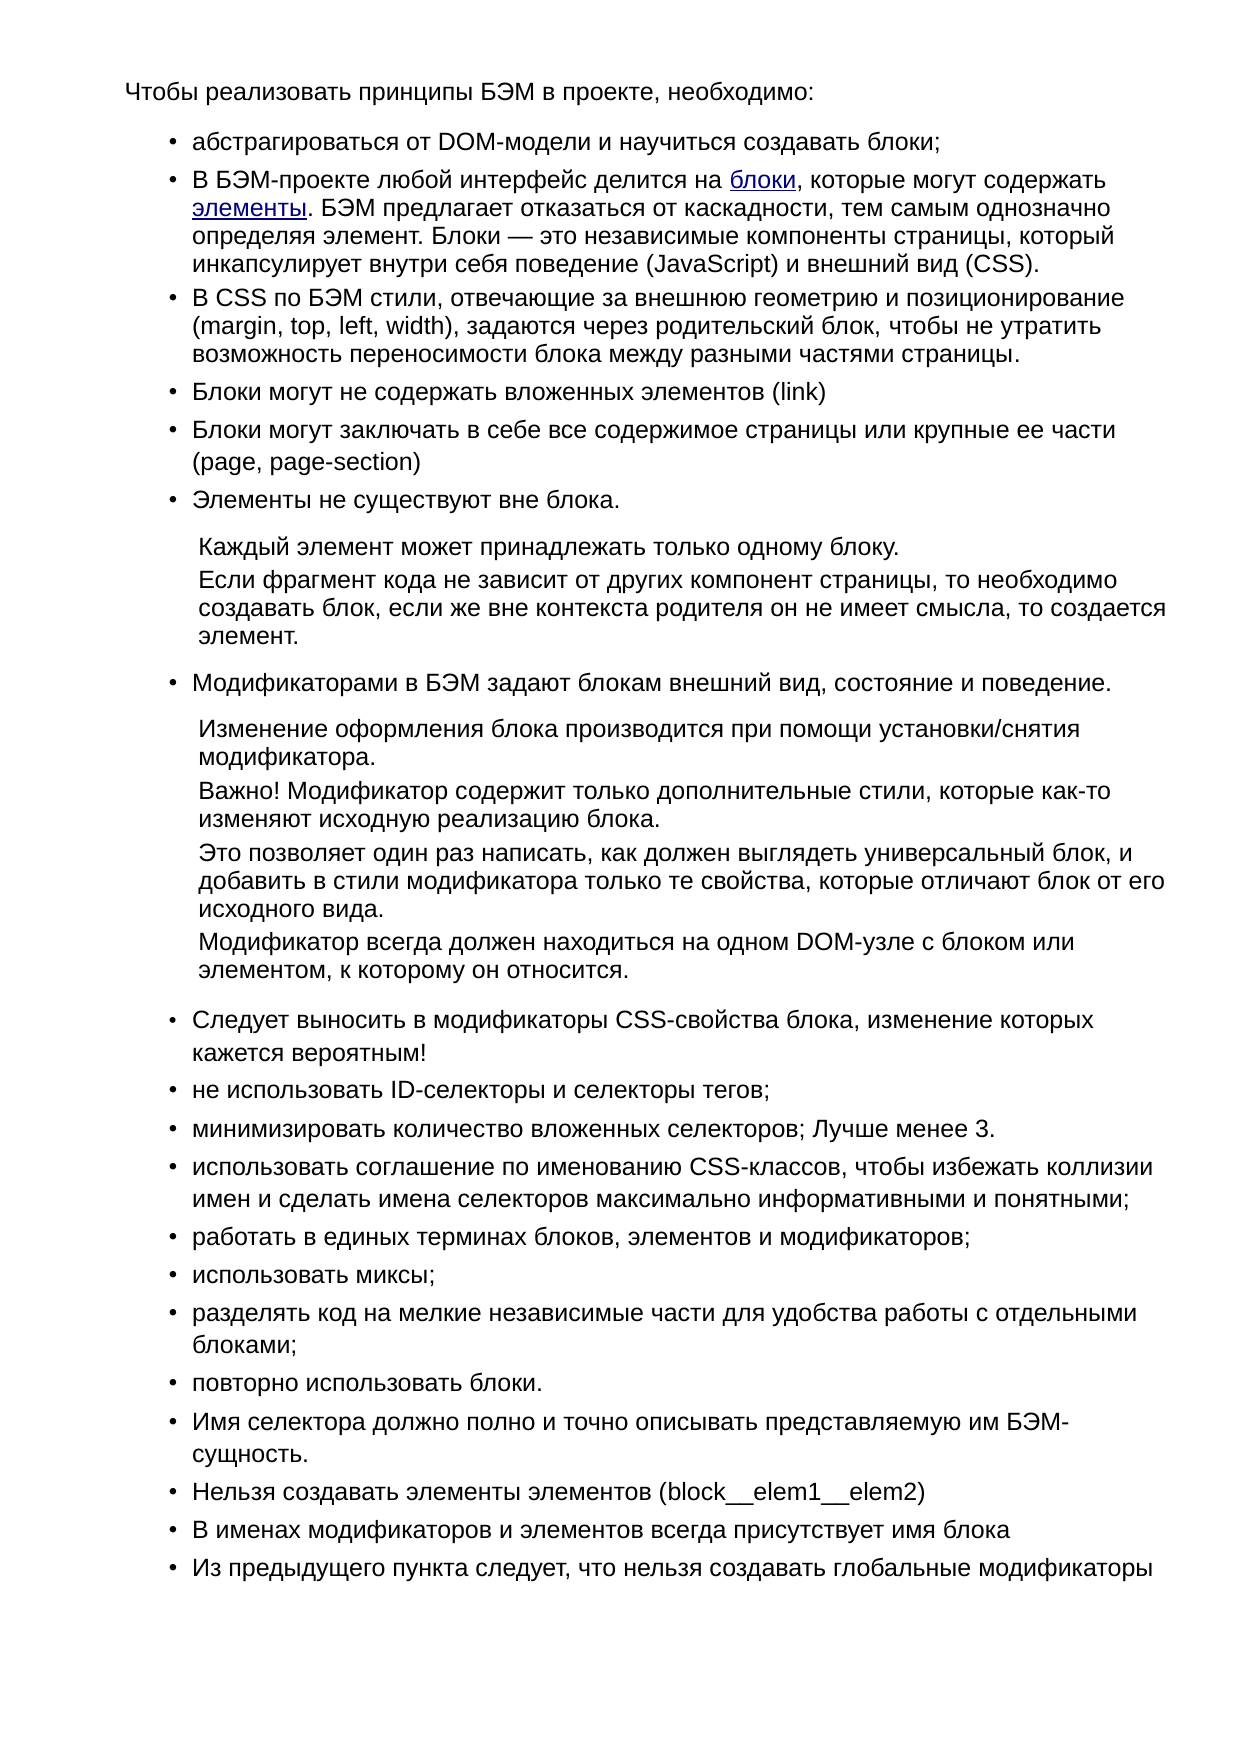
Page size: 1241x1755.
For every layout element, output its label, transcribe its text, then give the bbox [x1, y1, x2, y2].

list не использовать ID-селекторы и селекторы тегов; [162, 1070, 1181, 1104]
text Важно! Модификатор содержит только дополнительные стили, которые как-то изменяют исходную реализацию блока. [192, 771, 1181, 832]
list Блоки могут не содержать вложенных элементов (link) [162, 371, 1181, 406]
list использовать миксы; [162, 1255, 1181, 1289]
list повторно использовать блоки. [162, 1363, 1181, 1397]
text Каждый элемент может принадлежать только одному блоку. [192, 526, 1181, 560]
list работать в единых терминах блоков, элементов и модификаторов; [162, 1217, 1181, 1251]
list Из предыдущего пункта следует, что нельзя создавать глобальные модификаторы [162, 1548, 1181, 1588]
list разделять код на мелкие независимые части для удобства работы с отдельными блоками; [162, 1293, 1181, 1359]
list абстрагироваться от DOM-модели и научиться создавать блоки; [162, 122, 1181, 156]
list Нельзя создавать элементы элементов (block__elem1__elem2) [162, 1471, 1181, 1506]
list минимизировать количество вложенных селекторов; Лучше менее 3. [162, 1108, 1181, 1142]
list Имя селектора должно полно и точно описывать представляемую им БЭМ-сущность. [162, 1401, 1181, 1467]
list Следует выносить в модификаторы CSS-свойства блока, изменение которых кажется вероятным! [162, 1000, 1181, 1066]
list Блоки могут заключать в себе все содержимое страницы или крупные ее части (page, page-section) [162, 409, 1181, 476]
list В БЭМ-проекте любой интерфейс делится на блоки, которые могут содержать элементы. БЭМ предлагает отказаться от каскадности, тем самым однозначно определяя элемент. Блоки — это независимые компоненты страницы, который инкапсулирует внутри себя поведение (JavaScript) и внешний вид (CSS). [162, 160, 1181, 278]
list использовать соглашение по именованию CSS-классов, чтобы избежать коллизии имен и сделать имена селекторов максимально информативными и понятными; [162, 1146, 1181, 1213]
list В CSS по БЭМ стили, отвечающие за внешнюю геометрию и позиционирование (margin, top, left, width), задаются через родительский блок, чтобы не утратить возможность переносимости блока между разными частями страницы. [162, 278, 1181, 368]
text Если фрагмент кода не зависит от других компонент страницы, то необходимо создавать блок, если же вне контекста родителя он не имеет смысла, то создается элемент. [192, 560, 1181, 656]
list Элементы не существуют вне блока. [162, 480, 1181, 520]
list В именах модификаторов и элементов всегда присутствует имя блока [162, 1509, 1181, 1544]
text Это позволяет один раз написать, как должен выглядеть универсальный блок, и добавить в стили модификатора только те свойства, которые отличают блок от его исходного вида. [192, 832, 1181, 922]
list Модификаторами в БЭМ задают блокам внешний вид, состояние и поведение. [162, 662, 1181, 703]
text Изменение оформления блока производится при помощи установки/снятия модификатора. [192, 709, 1181, 771]
text Чтобы реализовать принципы БЭМ в проекте, необходимо: [118, 71, 1181, 112]
text Модификатор всегда должен находиться на одном DOM-узле с блоком или элементом, к которому он относится. [192, 922, 1181, 990]
